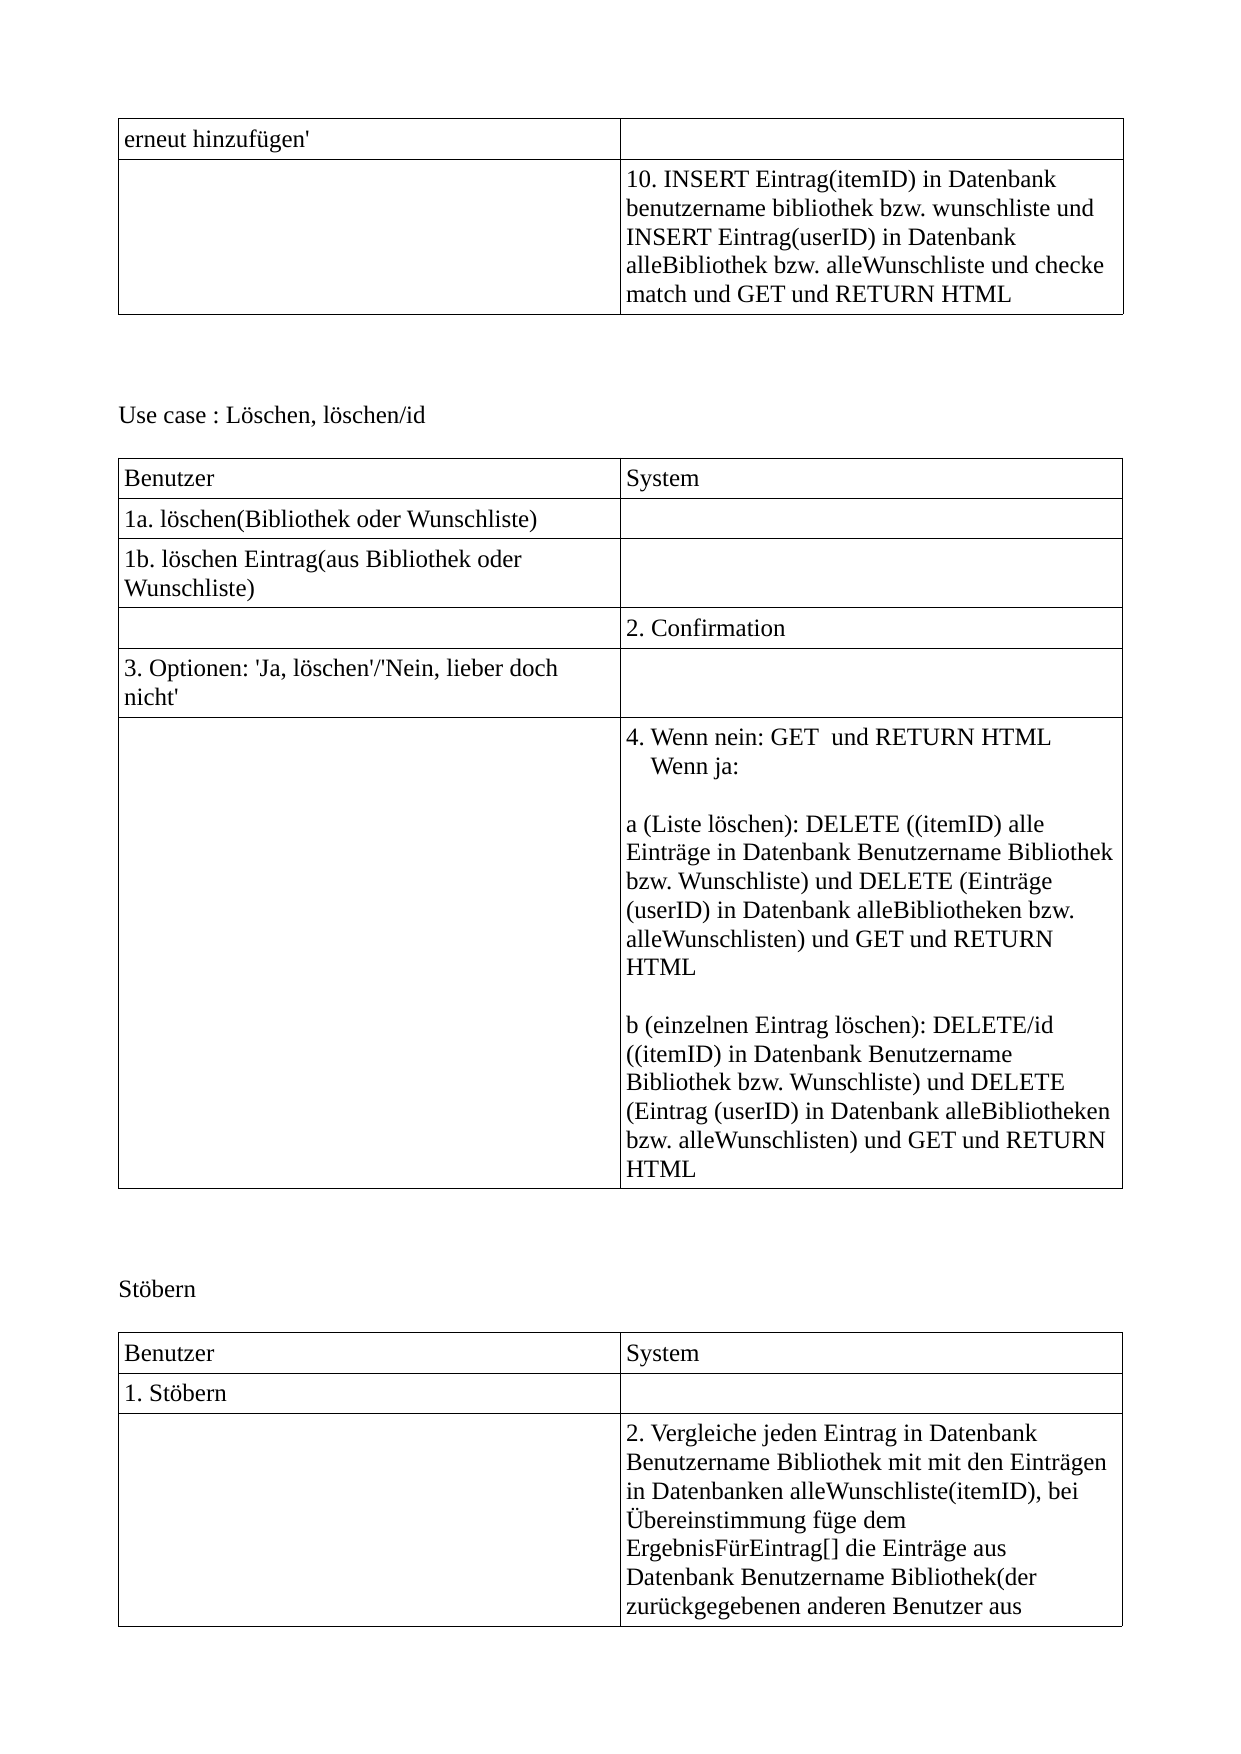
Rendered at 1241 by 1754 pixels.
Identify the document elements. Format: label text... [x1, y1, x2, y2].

text Stöbern [118, 1274, 1122, 1303]
table_cell 4. Wenn nein: GET und RETURN HTML Wenn ja: a (Liste löschen): DELETE ((itemID) alle Einträge in Datenbank Benutzername Bibliothek bzw. Wunschliste) und DELETE (Einträge (userID) in Datenbank alleBibliotheken bzw. alleWunschlisten) und GET und RETURN HTML b (einzelnen Eintrag löschen): DELETE/id ((itemID) in Datenbank Benutzername Bibliothek bzw. Wunschliste) und DELETE (Eintrag (userID) in Datenbank alleBibliotheken bzw. alleWunschlisten) und GET und RETURN HTML [621, 718, 1122, 1188]
table_header Benutzer [119, 1333, 620, 1372]
table_cell 2. Confirmation [621, 608, 1122, 648]
table_cell [621, 649, 1122, 717]
table_header Benutzer [119, 459, 620, 498]
table_header System [621, 459, 1122, 498]
table_cell erneut hinzufügen' [119, 119, 620, 158]
table_cell [119, 608, 620, 648]
table_cell 1b. löschen Eintrag(aus Bibliothek oder Wunschliste) [119, 539, 620, 607]
table_cell 2. Vergleiche jeden Eintrag in Datenbank Benutzername Bibliothek mit mit den Einträgen in Datenbanken alleWunschliste(itemID), bei Übereinstimmung füge dem ErgebnisFürEintrag[] die Einträge aus Datenbank Benutzername Bibliothek(der zurückgegebenen anderen Benutzer aus [621, 1414, 1122, 1626]
table_cell 1a. löschen(Bibliothek oder Wunschliste) [119, 499, 620, 538]
table_cell [119, 718, 620, 1188]
table_cell [621, 499, 1122, 538]
table_cell [621, 539, 1122, 607]
table_cell 3. Optionen: 'Ja, löschen'/'Nein, lieber doch nicht' [119, 649, 620, 717]
table_cell [621, 119, 1123, 158]
table_cell 1. Stöbern [119, 1374, 620, 1413]
table_header System [621, 1333, 1122, 1372]
text Use case : Löschen, löschen/id [118, 400, 1122, 429]
table_cell 10. INSERT Eintrag(itemID) in Datenbank benutzername bibliothek bzw. wunschliste und INSERT Eintrag(userID) in Datenbank alleBibliothek bzw. alleWunschliste und checke match und GET und RETURN HTML [621, 160, 1123, 314]
table_cell [119, 160, 620, 314]
table_cell [621, 1374, 1122, 1413]
table_cell [119, 1414, 620, 1626]
